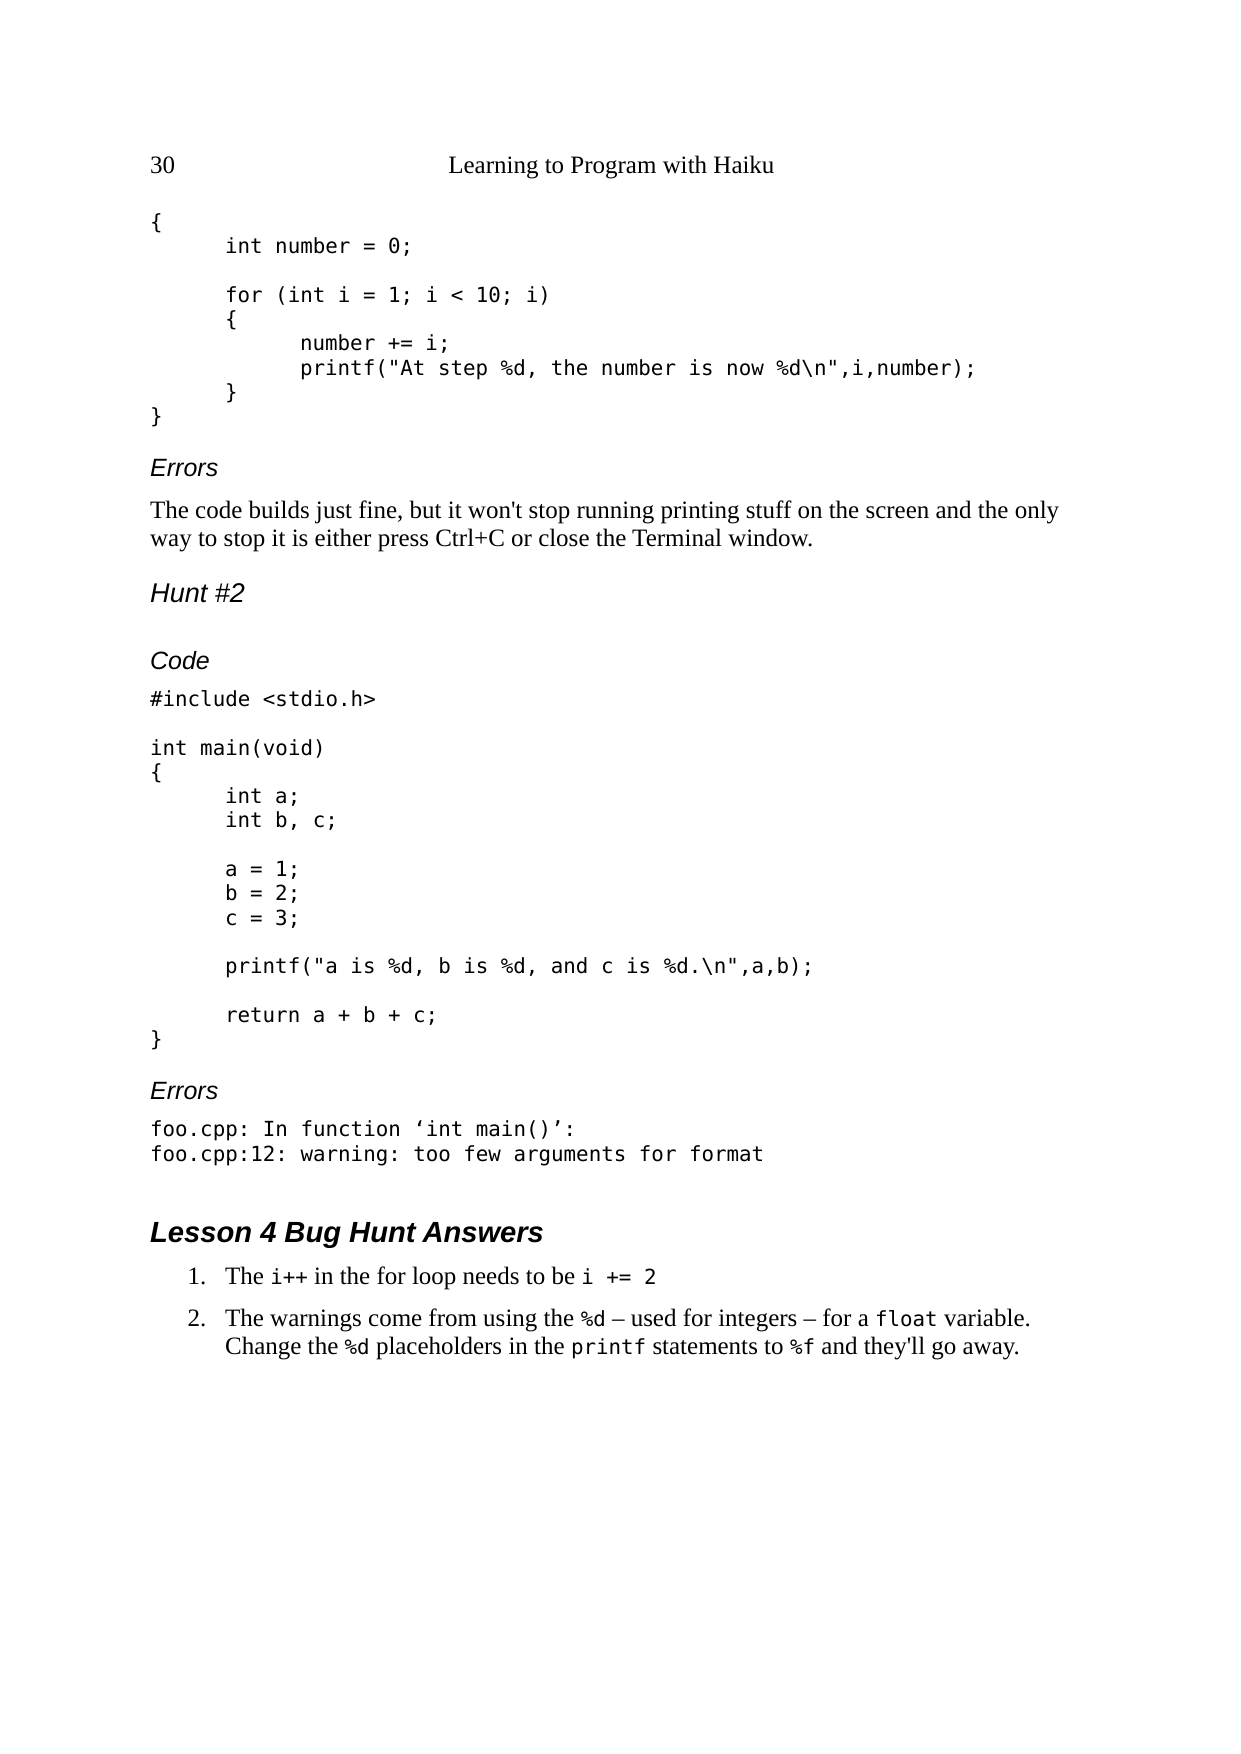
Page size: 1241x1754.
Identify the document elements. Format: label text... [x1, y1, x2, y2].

text } [150, 404, 1091, 428]
text for (int i = 1; i < 10; i) [150, 283, 1091, 307]
text { [150, 760, 1091, 784]
subtitle Lesson 4 Bug Hunt Answers [150, 1215, 1091, 1249]
subtitle Hunt #2 [150, 577, 1091, 608]
text number += i; [150, 331, 1091, 356]
text printf("At step %d, the number is now %d\n",i,number); [150, 356, 1091, 380]
text int main(void) [150, 736, 1091, 760]
text b = 2; [150, 881, 1091, 906]
list The i++ in the for loop needs to be i += 2 [187, 1261, 1091, 1290]
text } [150, 380, 1091, 404]
text return a + b + c; } [150, 1003, 1091, 1051]
text printf("a is %d, b is %d, and c is %d.\n",a,b); [150, 954, 1091, 978]
text int number = 0; [150, 234, 1091, 258]
list The warnings come from using the %d – used for integers – for a float variable. Change the %d placeholders in the printf statements to %f and they'll go away. [187, 1303, 1091, 1360]
text #include <stdio.h> [150, 687, 1091, 711]
text foo.cpp: In function ‘int main()’: [150, 1117, 1091, 1142]
text The code builds just fine, but it won't stop running printing stuff on the screen and the only way to stop it is either press Ctrl+C or close the Terminal window. [150, 495, 1091, 552]
subtitle Errors [150, 1076, 1091, 1105]
text { [150, 210, 1091, 234]
text { [150, 307, 1091, 331]
subtitle Code [150, 646, 1091, 675]
text a = 1; [150, 857, 1091, 881]
subtitle Errors [150, 453, 1091, 482]
text int a; [150, 784, 1091, 808]
text foo.cpp:12: warning: too few arguments for format [150, 1142, 1091, 1166]
text int b, c; [150, 808, 1091, 833]
text c = 3; [150, 906, 1091, 930]
